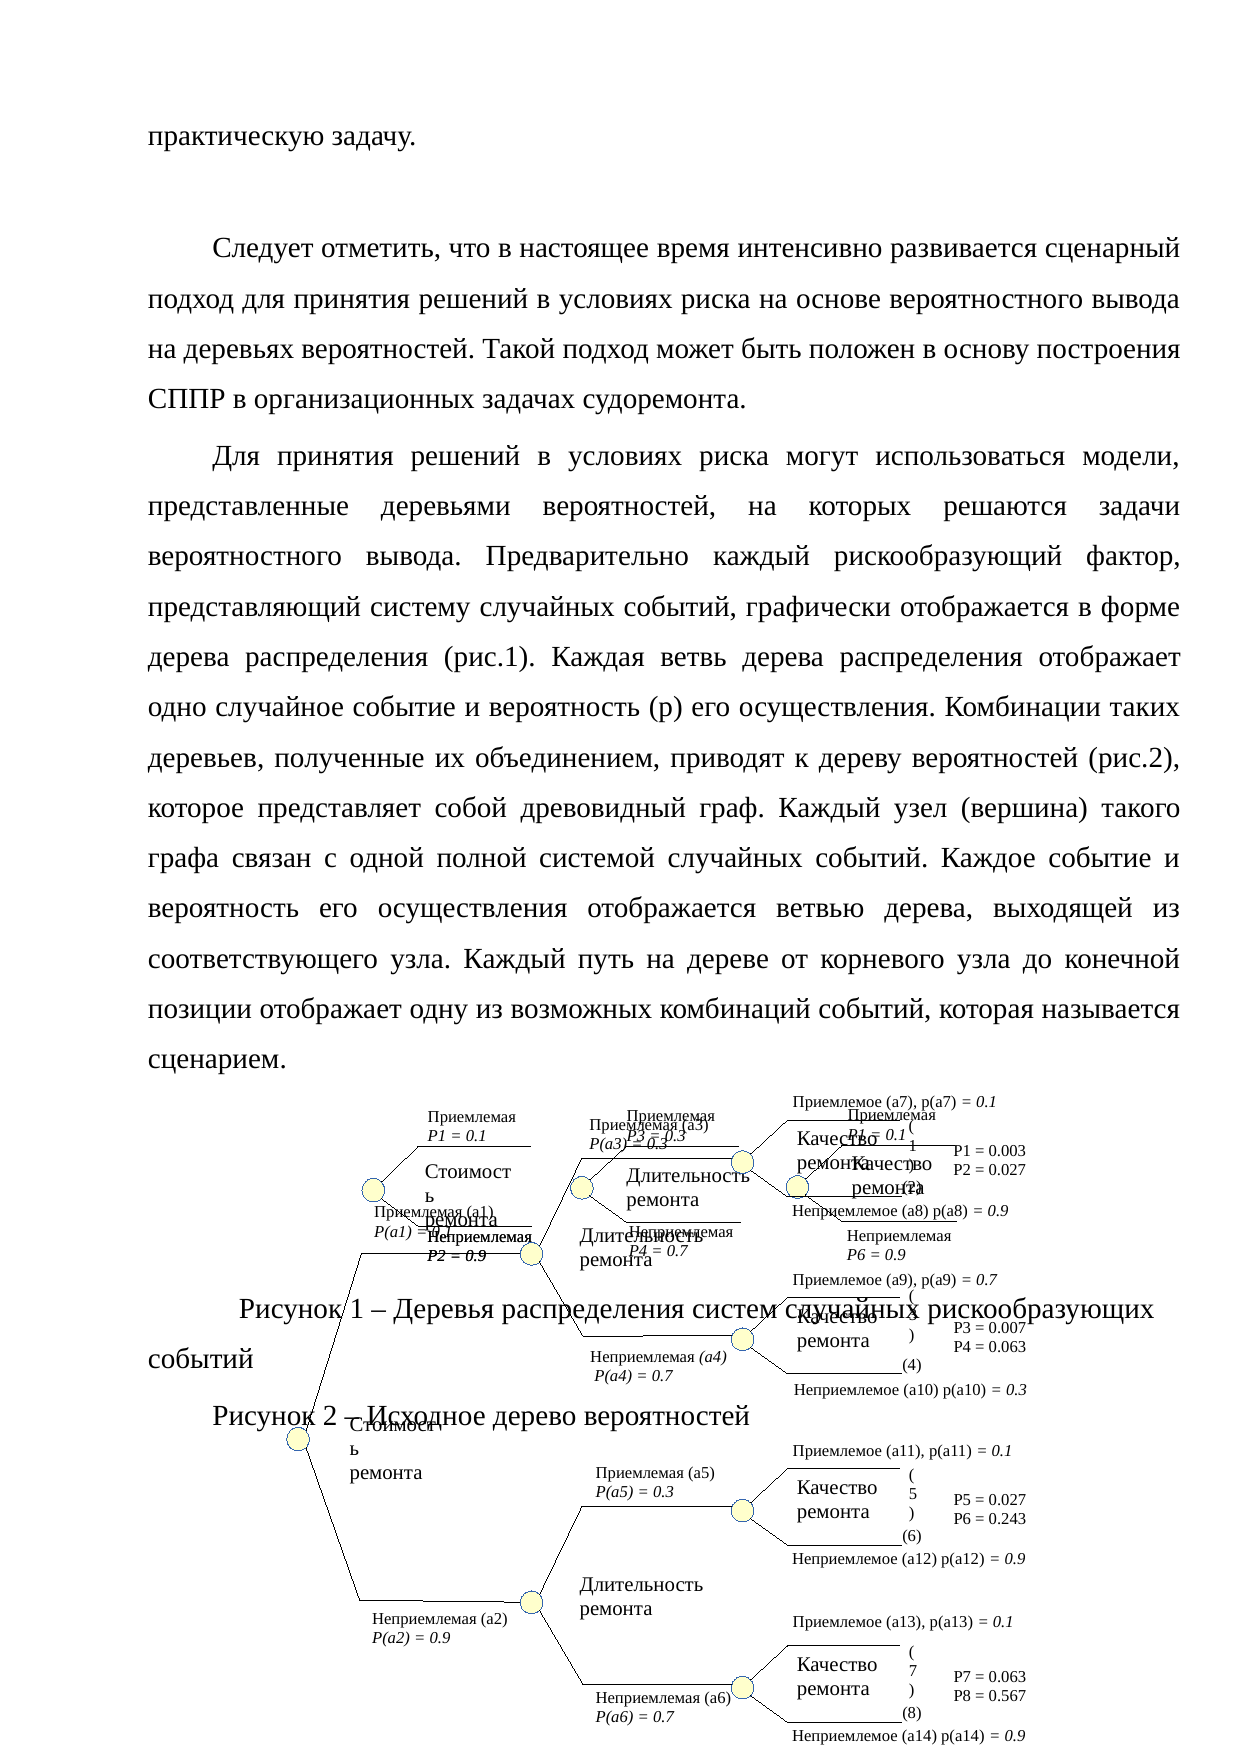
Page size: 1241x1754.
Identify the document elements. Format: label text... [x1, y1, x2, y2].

text практическую задачу. [148, 118, 1181, 152]
text Для принятия решений в условиях риска могут использоваться модели, представленные деревьями вероятностей, на которых решаются задачи вероятностного вывода. Предварительно каждый рискообразующий фактор, представляющий систему случайных событий, графически отображается в форме дерева распределения (рис.1). Каждая ветвь дерева распределения отображает одно случайное событие и вероятность (р) его осуществления. Комбинации таких деревьев, полученные их объединением, приводят к дереву вероятностей (рис.2), которое представляет собой древовидный граф. Каждый узел (вершина) такого графа связан с одной полной системой случайных событий. Каждое событие и вероятность его осуществления отображается ветвью дерева, выходящей из соответствующего узла. Каждый путь на дереве от корневого узла до конечной позиции отображает одну из возможных комбинаций событий, которая называется сценарием. [148, 438, 1181, 1075]
text Следует отметить, что в настоящее время интенсивно развивается сценарный подход для принятия решений в условиях риска на основе вероятностного вывода на деревьях вероятностей. Такой подход может быть положен в основу построения СППР в организационных задачах судоремонта. [148, 231, 1181, 415]
text Рисунок 2 – Исходное дерево вероятностей [148, 1398, 1181, 1431]
text Рисунок 1 – Деревья распределения систем случайных рискообразующих событий [148, 1098, 1181, 1375]
